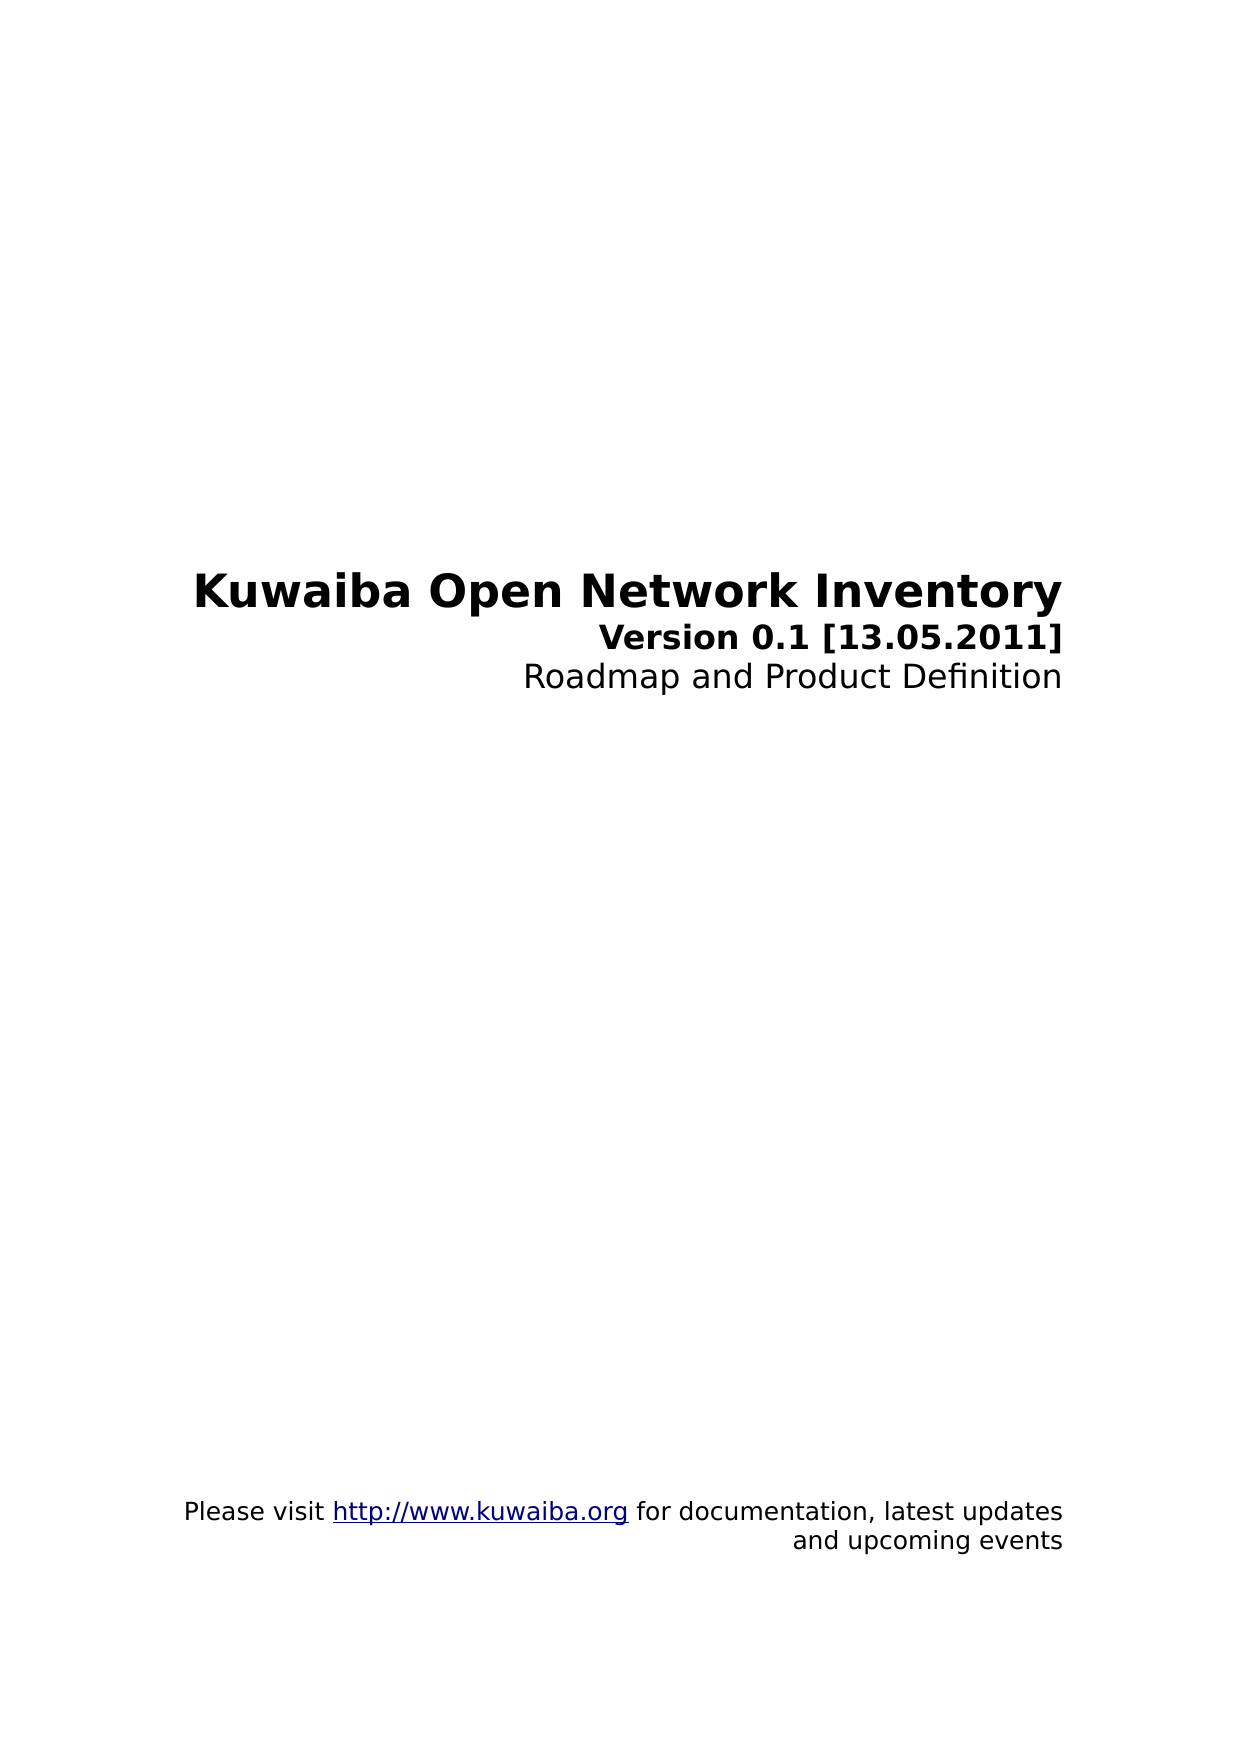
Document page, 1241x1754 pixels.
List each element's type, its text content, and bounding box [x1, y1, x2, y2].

text Roadmap and Product Definition [177, 657, 1063, 696]
text Version 0.1 [13.05.2011] [177, 618, 1063, 657]
text Kuwaiba Open Network Inventory [177, 565, 1063, 618]
text Please visit http://www.kuwaiba.org for documentation, latest updates and upcoming events [177, 1497, 1063, 1555]
